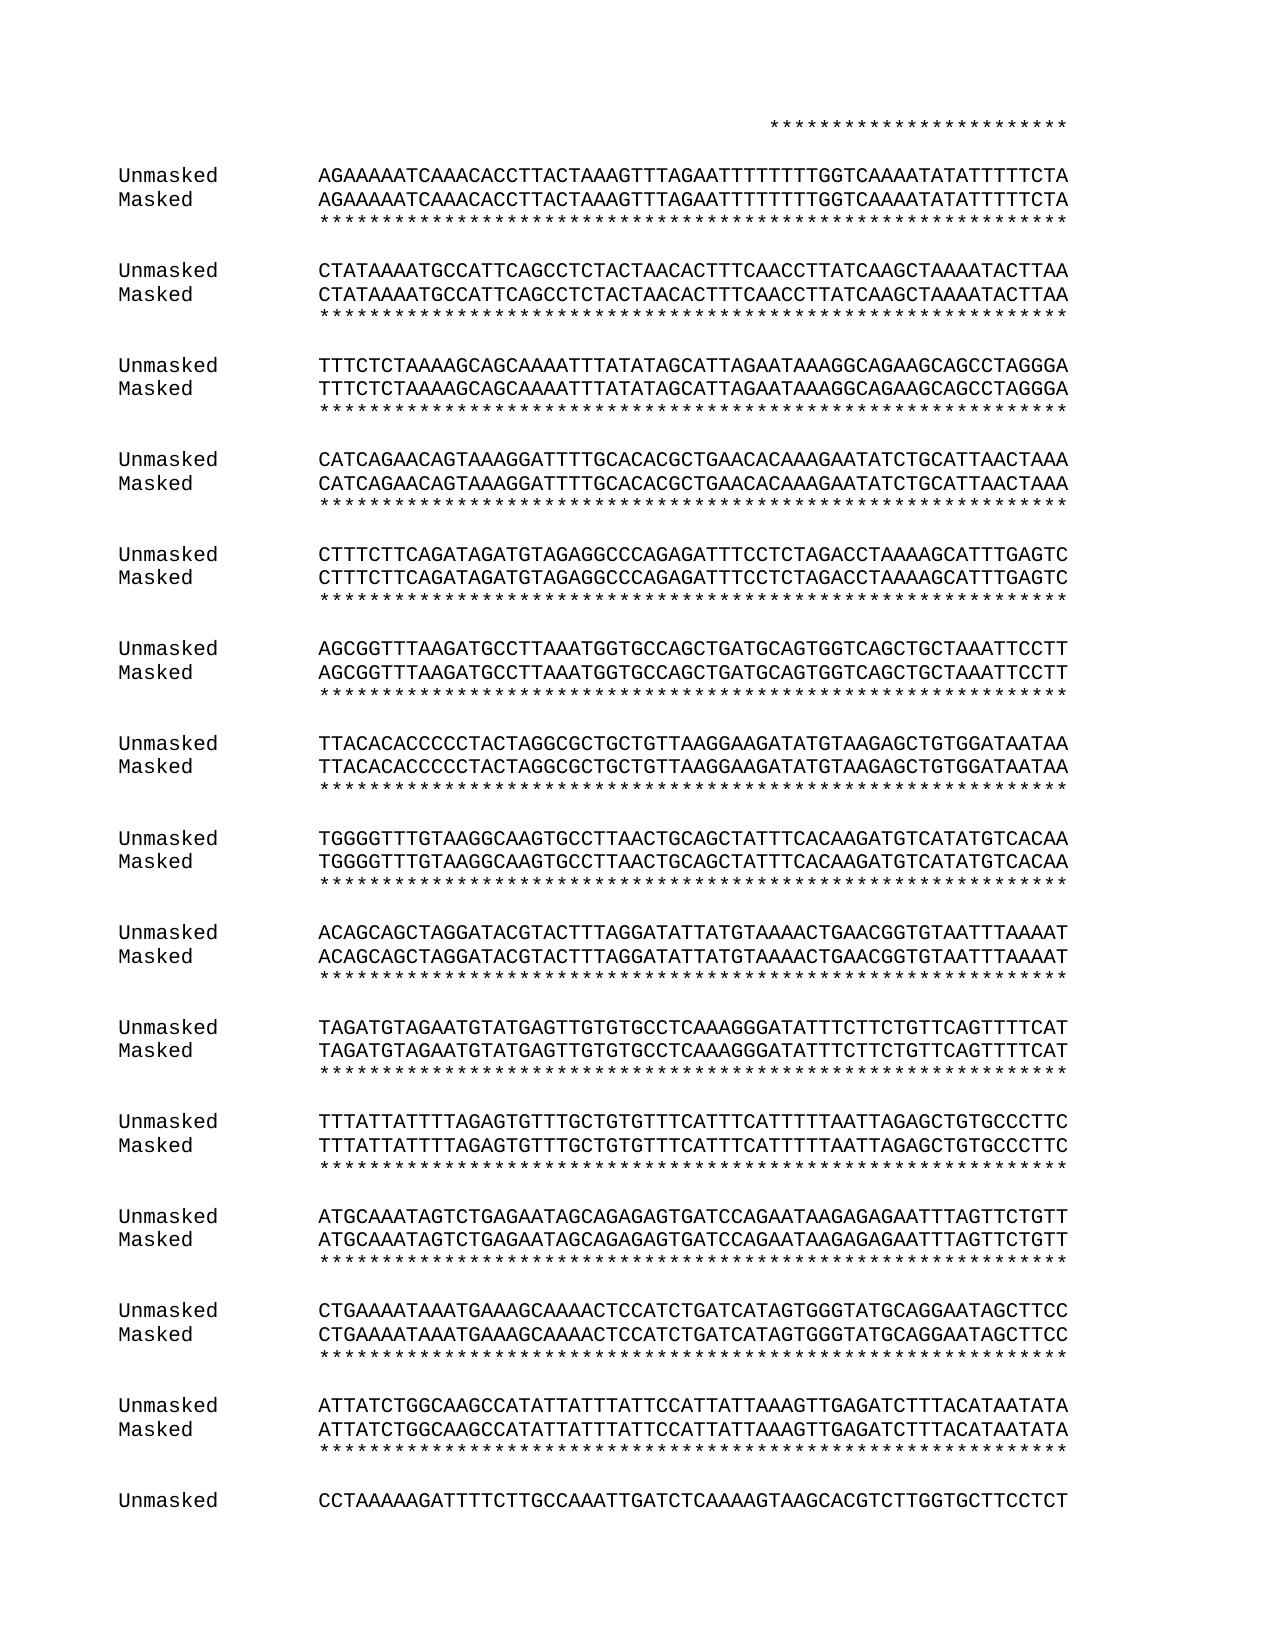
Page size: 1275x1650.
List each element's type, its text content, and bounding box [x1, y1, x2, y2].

text ************************************************************ [118, 1442, 1157, 1466]
text Masked AGCGGTTTAAGATGCCTTAAATGGTGCCAGCTGATGCAGTGGTCAGCTGCTAAATTCCTT [118, 662, 1157, 686]
text ************************************************************ [118, 1348, 1157, 1371]
text Masked TGGGGTTTGTAAGGCAAGTGCCTTAACTGCAGCTATTTCACAAGATGTCATATGTCACAA [118, 851, 1157, 875]
text ************************************************************ [118, 969, 1157, 993]
text Masked CTGAAAATAAATGAAAGCAAAACTCCATCTGATCATAGTGGGTATGCAGGAATAGCTTCC [118, 1324, 1157, 1348]
text Masked CTTTCTTCAGATAGATGTAGAGGCCCAGAGATTTCCTCTAGACCTAAAAGCATTTGAGTC [118, 567, 1157, 591]
text Masked AGAAAAATCAAACACCTTACTAAAGTTTAGAATTTTTTTTGGTCAAAATATATTTTTCTA [118, 189, 1157, 213]
text Unmasked CCTAAAAAGATTTTCTTGCCAAATTGATCTCAAAAGTAAGCACGTCTTGGTGCTTCCTCT [118, 1489, 1157, 1513]
text Unmasked TGGGGTTTGTAAGGCAAGTGCCTTAACTGCAGCTATTTCACAAGATGTCATATGTCACAA [118, 827, 1157, 851]
text ************************************************************ [118, 307, 1157, 331]
text Masked TAGATGTAGAATGTATGAGTTGTGTGCCTCAAAGGGATATTTCTTCTGTTCAGTTTTCAT [118, 1040, 1157, 1064]
text ************************************************************ [118, 496, 1157, 520]
text Unmasked CTTTCTTCAGATAGATGTAGAGGCCCAGAGATTTCCTCTAGACCTAAAAGCATTTGAGTC [118, 544, 1157, 567]
text Masked TTACACACCCCCTACTAGGCGCTGCTGTTAAGGAAGATATGTAAGAGCTGTGGATAATAA [118, 757, 1157, 780]
text ************************************************************ [118, 591, 1157, 615]
text Unmasked AGAAAAATCAAACACCTTACTAAAGTTTAGAATTTTTTTTGGTCAAAATATATTTTTCTA [118, 165, 1157, 189]
text Unmasked CATCAGAACAGTAAAGGATTTTGCACACGCTGAACACAAAGAATATCTGCATTAACTAAA [118, 449, 1157, 473]
text Unmasked TTTCTCTAAAAGCAGCAAAATTTATATAGCATTAGAATAAAGGCAGAAGCAGCCTAGGGA [118, 354, 1157, 378]
text Unmasked CTATAAAATGCCATTCAGCCTCTACTAACACTTTCAACCTTATCAAGCTAAAATACTTAA [118, 260, 1157, 284]
text Unmasked TAGATGTAGAATGTATGAGTTGTGTGCCTCAAAGGGATATTTCTTCTGTTCAGTTTTCAT [118, 1017, 1157, 1040]
text Unmasked AGCGGTTTAAGATGCCTTAAATGGTGCCAGCTGATGCAGTGGTCAGCTGCTAAATTCCTT [118, 638, 1157, 662]
text ************************ [118, 118, 1157, 142]
text ************************************************************ [118, 402, 1157, 426]
text ************************************************************ [118, 875, 1157, 898]
text Masked CATCAGAACAGTAAAGGATTTTGCACACGCTGAACACAAAGAATATCTGCATTAACTAAA [118, 473, 1157, 496]
text Masked TTTATTATTTTAGAGTGTTTGCTGTGTTTCATTTCATTTTTAATTAGAGCTGTGCCCTTC [118, 1135, 1157, 1158]
text Unmasked CTGAAAATAAATGAAAGCAAAACTCCATCTGATCATAGTGGGTATGCAGGAATAGCTTCC [118, 1300, 1157, 1324]
text Masked ATGCAAATAGTCTGAGAATAGCAGAGAGTGATCCAGAATAAGAGAGAATTTAGTTCTGTT [118, 1229, 1157, 1253]
text Unmasked ACAGCAGCTAGGATACGTACTTTAGGATATTATGTAAAACTGAACGGTGTAATTTAAAAT [118, 922, 1157, 946]
text Unmasked ATGCAAATAGTCTGAGAATAGCAGAGAGTGATCCAGAATAAGAGAGAATTTAGTTCTGTT [118, 1206, 1157, 1229]
text ************************************************************ [118, 780, 1157, 804]
text Masked ACAGCAGCTAGGATACGTACTTTAGGATATTATGTAAAACTGAACGGTGTAATTTAAAAT [118, 946, 1157, 969]
text Unmasked TTTATTATTTTAGAGTGTTTGCTGTGTTTCATTTCATTTTTAATTAGAGCTGTGCCCTTC [118, 1111, 1157, 1135]
text Masked CTATAAAATGCCATTCAGCCTCTACTAACACTTTCAACCTTATCAAGCTAAAATACTTAA [118, 284, 1157, 307]
text ************************************************************ [118, 1253, 1157, 1277]
text ************************************************************ [118, 1064, 1157, 1088]
text Unmasked ATTATCTGGCAAGCCATATTATTTATTCCATTATTAAAGTTGAGATCTTTACATAATATA [118, 1395, 1157, 1419]
text Unmasked TTACACACCCCCTACTAGGCGCTGCTGTTAAGGAAGATATGTAAGAGCTGTGGATAATAA [118, 733, 1157, 757]
text ************************************************************ [118, 686, 1157, 709]
text Masked TTTCTCTAAAAGCAGCAAAATTTATATAGCATTAGAATAAAGGCAGAAGCAGCCTAGGGA [118, 378, 1157, 402]
text ************************************************************ [118, 213, 1157, 236]
text ************************************************************ [118, 1158, 1157, 1182]
text Masked ATTATCTGGCAAGCCATATTATTTATTCCATTATTAAAGTTGAGATCTTTACATAATATA [118, 1419, 1157, 1442]
